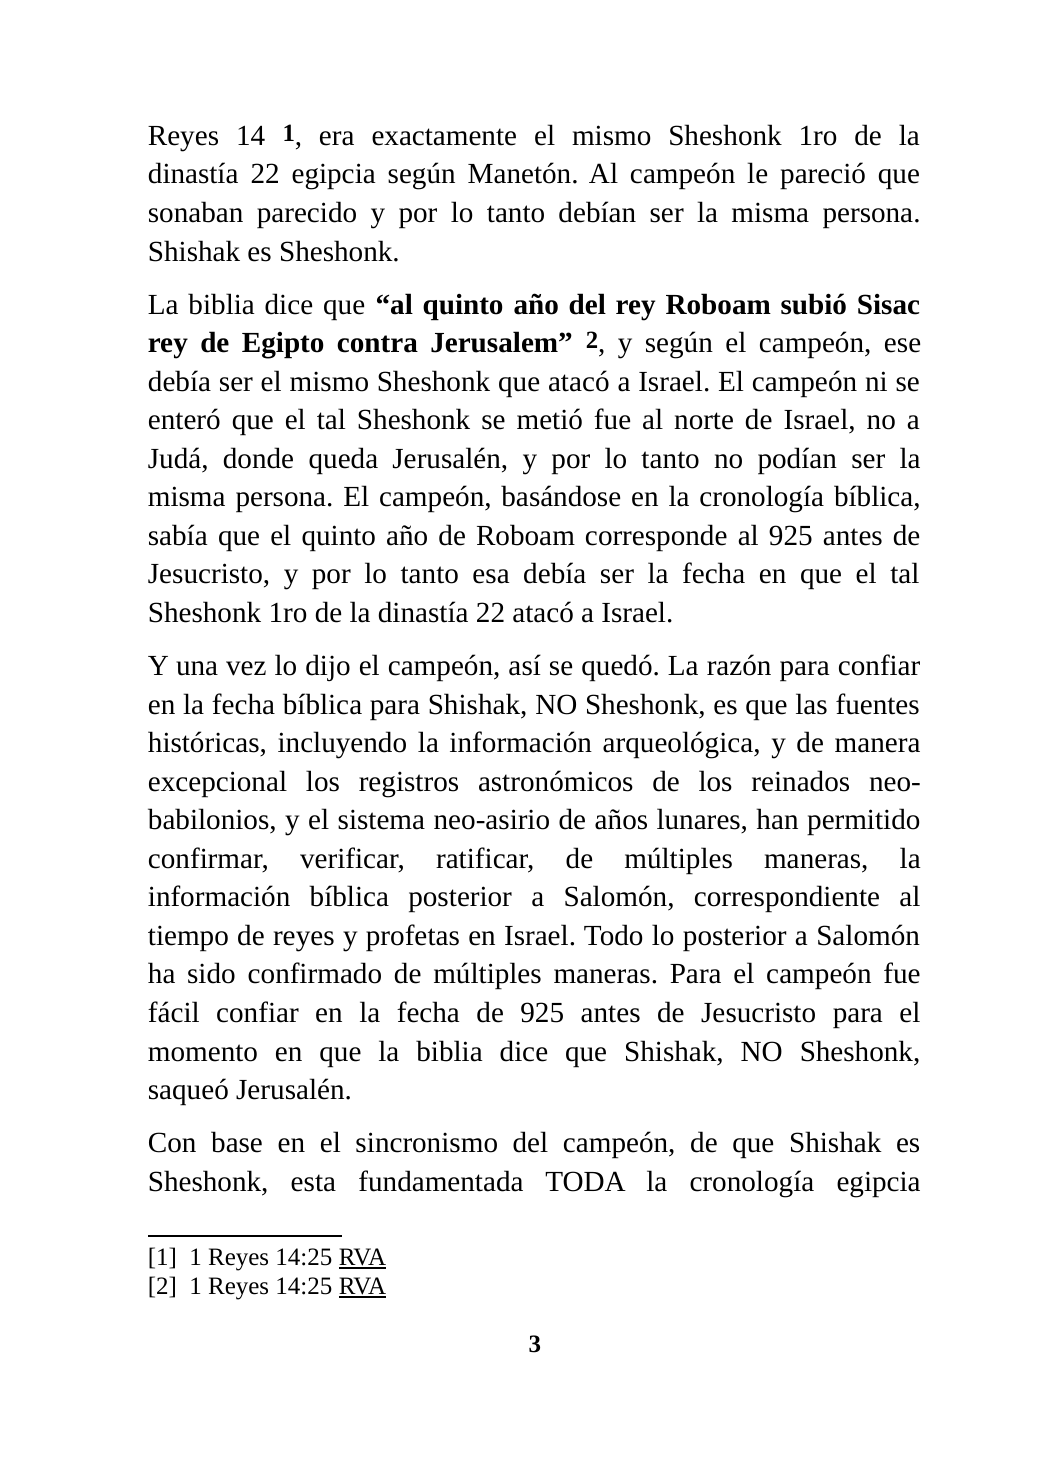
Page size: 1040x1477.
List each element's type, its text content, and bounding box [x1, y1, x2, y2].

text 1 Reyes 14:25 RVA [148, 1242, 921, 1271]
text La biblia dice que “al quinto año del rey Roboam subió Sisac rey de Egipto contra Jerusalem” , y según el campeón, ese debía ser el mismo Sheshonk que atacó a Israel. El campeón ni se enteró que el tal Sheshonk se metió fue al norte de Israel, no a Judá, donde queda Jerusalén, y por lo tanto no podían ser la misma persona. El campeón, basándose en la cronología bíblica, sabía que el quinto año de Roboam corresponde al 925 antes de Jesucristo, y por lo tanto esa debía ser la fecha en que el tal Sheshonk 1ro de la dinastía 22 atacó a Israel. [148, 287, 921, 629]
text Y una vez lo dijo el campeón, así se quedó. La razón para confiar en la fecha bíblica para Shishak, NO Sheshonk, es que las fuentes históricas, incluyendo la información arqueológica, y de manera excepcional los registros astronómicos de los reinados neo-babilonios, y el sistema neo-asirio de años lunares, han permitido confirmar, verificar, ratificar, de múltiples maneras, la información bíblica posterior a Salomón, correspondiente al tiempo de reyes y profetas en Israel. Todo lo posterior a Salomón ha sido confirmado de múltiples maneras. Para el campeón fue fácil confiar en la fecha de 925 antes de Jesucristo para el momento en que la biblia dice que Shishak, NO Sheshonk, saqueó Jerusalén. [148, 648, 921, 1106]
text Con base en el sincronismo del campeón, de que Shishak es Sheshonk, esta fundamentada TODA la cronología egipcia [148, 1125, 921, 1197]
text 1 Reyes 14:25 RVA [148, 1271, 921, 1300]
text El campeón francés que se hizo famoso por decodificar los jeroglíficos en la famosa piedra, también formuló la sincronía histórica mas IMPORTANTE de la popular cronología egipcia: Que el reyecito, o mejor dicho faraoncito, porque es de Egipto, nombrado en la biblia, ojo EN LA BIBLIA, como Shishak en 1ra Reyes 14 , era exactamente el mismo Sheshonk 1ro de la dinastía 22 egipcia según Manetón. Al campeón le pareció que sonaban parecido y por lo tanto debían ser la misma persona. Shishak es Sheshonk. [148, 118, 921, 267]
